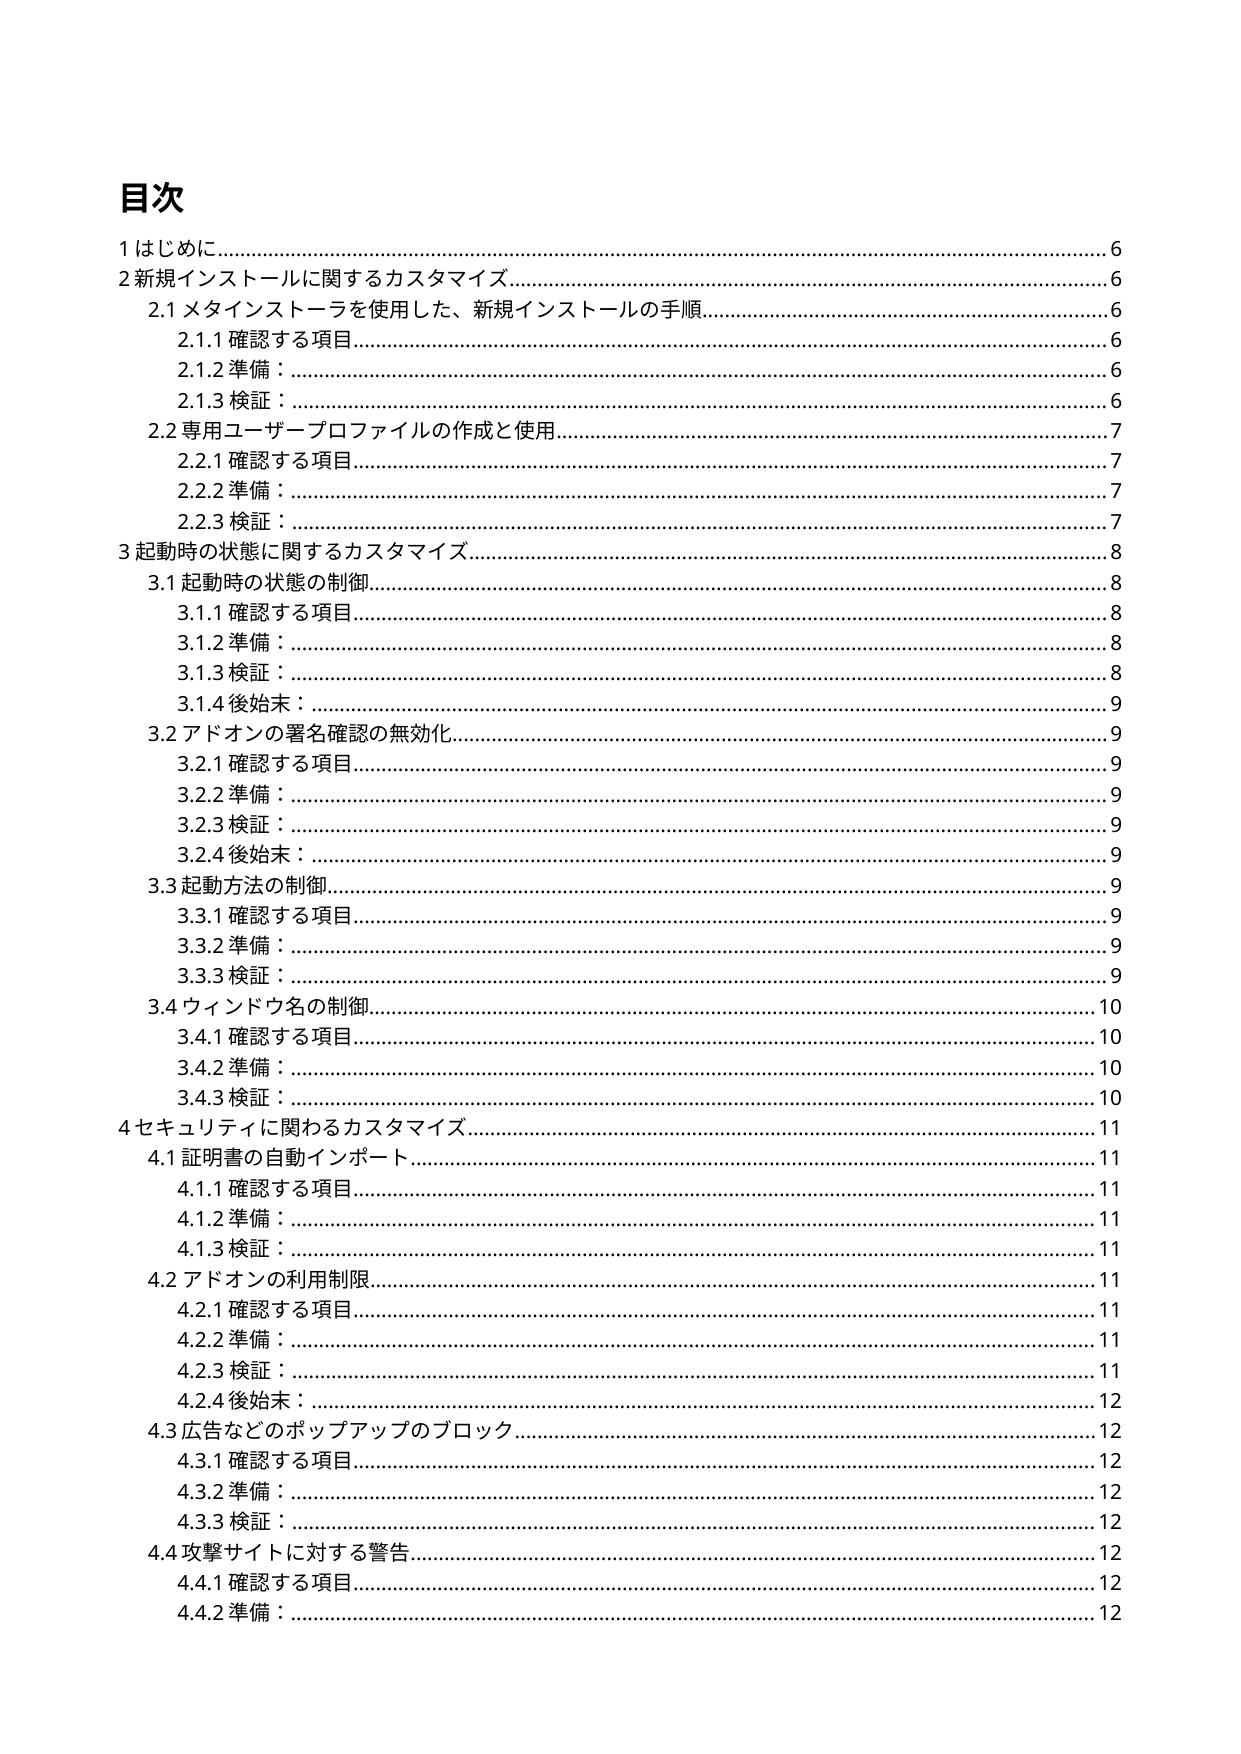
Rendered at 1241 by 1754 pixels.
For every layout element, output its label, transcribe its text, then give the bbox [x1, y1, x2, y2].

text 4.2.1確認する項目 11 [177, 1293, 1122, 1323]
text 3.3.2準備： 9 [177, 929, 1122, 960]
text 2.1メタインストーラを使用した、新規インストールの手順 6 [148, 293, 1122, 323]
text 4.2.2準備： 11 [177, 1323, 1122, 1354]
text 2.1.2準備： 6 [177, 353, 1122, 384]
text 4.1.1確認する項目 11 [177, 1172, 1122, 1202]
text 3.1.1確認する項目 8 [177, 596, 1122, 626]
text 4.2.3 検証： 11 [177, 1354, 1122, 1384]
text 3.3起動方法の制御 9 [148, 869, 1122, 899]
text 2.2.2準備： 7 [177, 475, 1122, 505]
text 4.3.1確認する項目 12 [177, 1445, 1122, 1475]
text 3.1.2準備： 8 [177, 626, 1122, 657]
text 4.1.2準備： 11 [177, 1202, 1122, 1233]
text 2.1.1確認する項目 6 [177, 323, 1122, 353]
subtitle 目次 [118, 172, 1122, 220]
text 3.3.1確認する項目 9 [177, 899, 1122, 929]
text 3 起動時の状態に関するカスタマイズ 8 [118, 535, 1122, 566]
text 4.3.2準備： 12 [177, 1475, 1122, 1505]
text 4.3広告などのポップアップのブロック 12 [148, 1414, 1122, 1445]
text 3.1.3検証： 8 [177, 657, 1122, 687]
text 2新規インストールに関するカスタマイズ 6 [118, 263, 1122, 293]
text 4.4.1確認する項目 12 [177, 1566, 1122, 1596]
text 4.1.3検証： 11 [177, 1233, 1122, 1263]
text 3.2アドオンの署名確認の無効化 9 [148, 717, 1122, 748]
text 4.4.2準備： 12 [177, 1596, 1122, 1627]
text 4.2.4後始末： 12 [177, 1384, 1122, 1414]
text 3.2.1確認する項目 9 [177, 748, 1122, 778]
text 4セキュリティに関わるカスタマイズ 11 [118, 1111, 1122, 1142]
text 3.1起動時の状態の制御 8 [148, 566, 1122, 596]
text 3.2.3検証： 9 [177, 808, 1122, 838]
text 2.2.3 検証： 7 [177, 505, 1122, 535]
text 4.4攻撃サイトに対する警告 12 [148, 1536, 1122, 1566]
text 3.2.2準備： 9 [177, 778, 1122, 808]
text 2.2専用ユーザープロファイルの作成と使用 7 [148, 414, 1122, 444]
text 3.4.2準備： 10 [177, 1051, 1122, 1081]
text 3.4.1確認する項目 10 [177, 1020, 1122, 1051]
text 3.4ウィンドウ名の制御 10 [148, 990, 1122, 1020]
text 4.1証明書の自動インポート 11 [148, 1142, 1122, 1172]
text 3.2.4後始末： 9 [177, 838, 1122, 869]
text 4.3.3 検証： 12 [177, 1505, 1122, 1536]
text 1はじめに 6 [118, 232, 1122, 263]
text 4.2 アドオンの利用制限 11 [148, 1263, 1122, 1293]
text 2.1.3 検証： 6 [177, 384, 1122, 414]
text 3.4.3検証： 10 [177, 1081, 1122, 1111]
text 3.1.4後始末： 9 [177, 687, 1122, 717]
text 3.3.3検証： 9 [177, 960, 1122, 990]
text 2.2.1確認する項目 7 [177, 444, 1122, 475]
